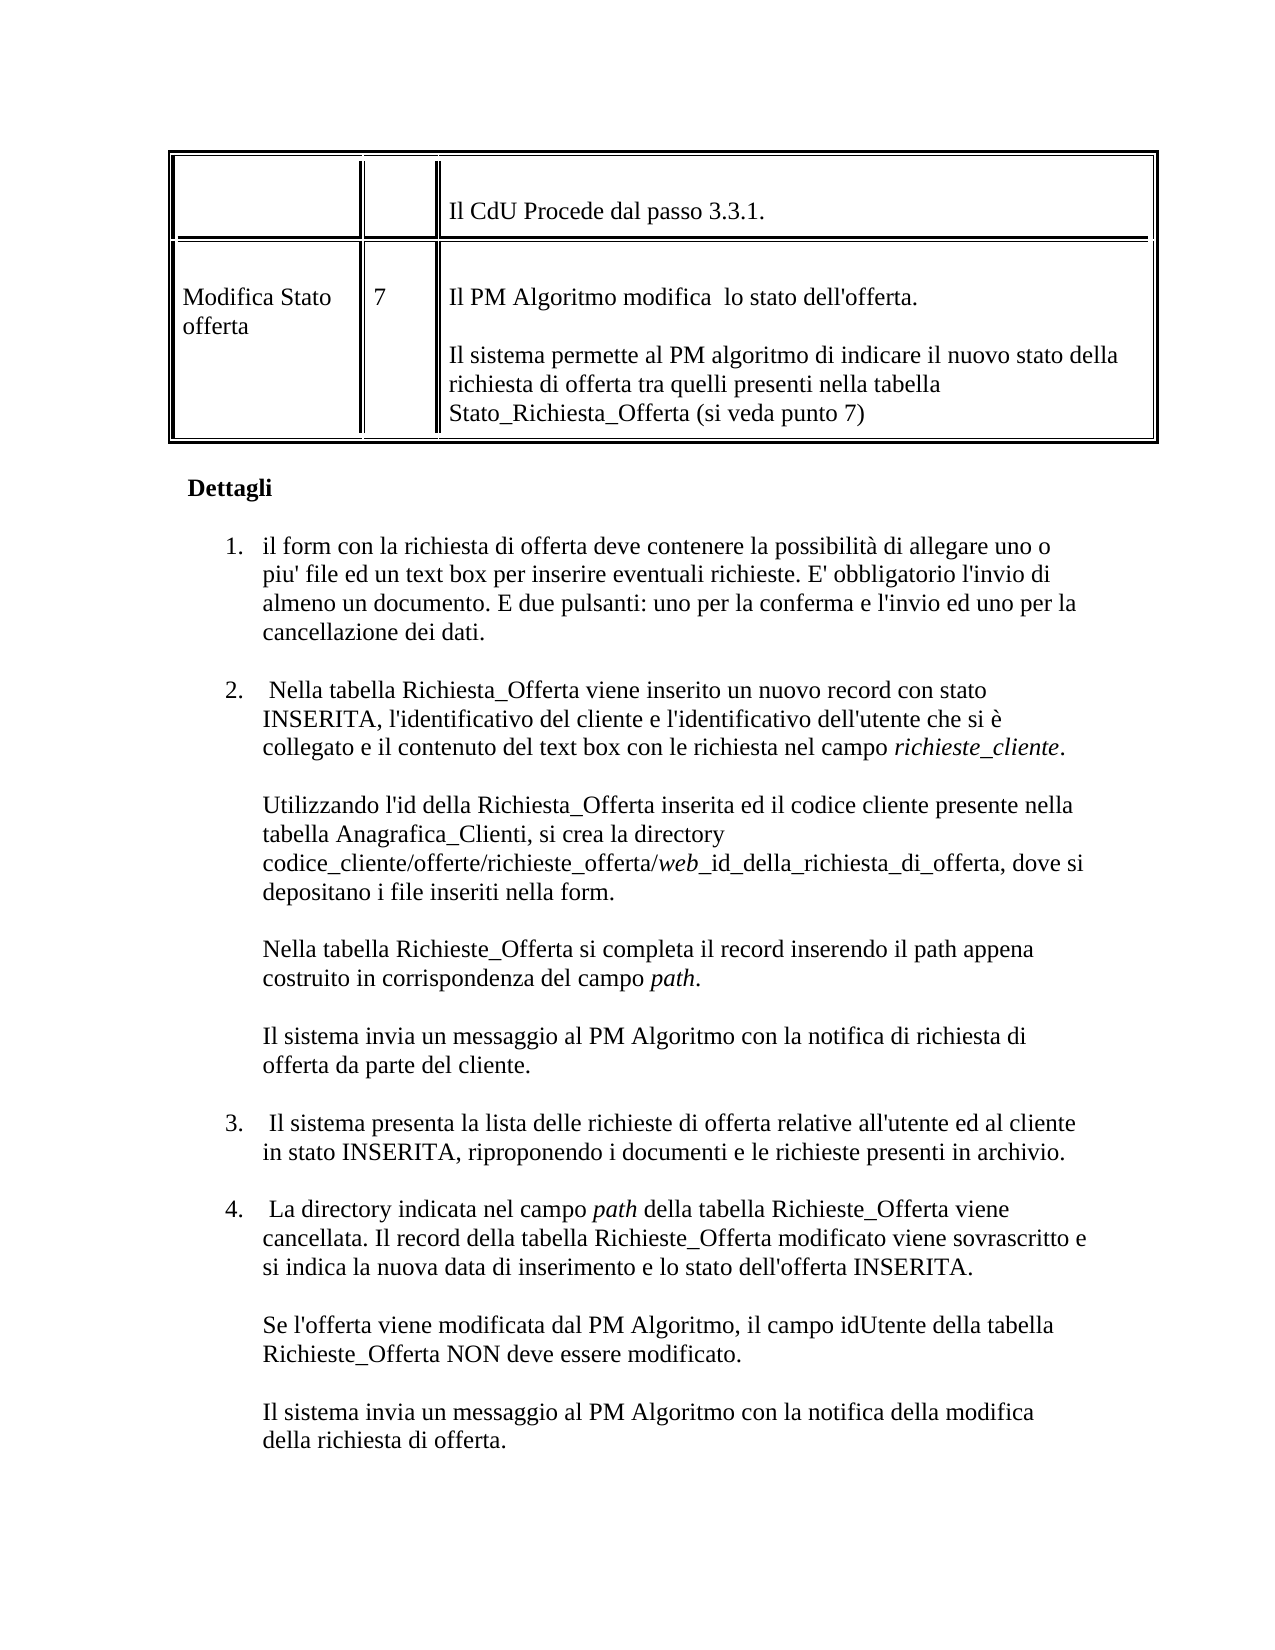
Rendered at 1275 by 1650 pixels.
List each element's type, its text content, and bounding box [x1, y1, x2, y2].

table_cell Il PM Algoritmo modifica lo stato dell'offerta. Il sistema permette al PM algoritmo di indicare il nuovo stato della richiesta di offerta tra quelli presenti nella tabella Stato_Richiesta_Offerta (si veda punto 7) [438, 236, 1156, 437]
list Se l'offerta viene modificata dal PM Algoritmo, il campo idUtente della tabella Richieste_Offerta NON deve essere modificato. [225, 1310, 1087, 1367]
list Utilizzando l'id della Richiesta_Offerta inserita ed il codice cliente presente nella tabella Anagrafica_Clienti, si crea la directory codice_cliente/offerte/richieste_offerta/web_id_della_richiesta_di_offerta, dove si depositano i file inseriti nella form. [225, 790, 1087, 905]
list Nella tabella Richiesta_Offerta viene inserito un nuovo record con stato INSERITA, l'identificativo del cliente e l'identificativo dell'utente che si è collegato e il contenuto del text box con le richiesta nel campo richieste_cliente. [225, 675, 1087, 761]
table_cell Il CdU Procede dal passo 3.3.1. [438, 153, 1156, 236]
list Il sistema invia un messaggio al PM Algoritmo con la notifica di richiesta di offerta da parte del cliente. [225, 1021, 1087, 1079]
list La directory indicata nel campo path della tabella Richieste_Offerta viene cancellata. Il record della tabella Richieste_Offerta modificato viene sovrascritto e si indica la nuova data di inserimento e lo stato dell'offerta INSERITA. [225, 1194, 1087, 1281]
list il form con la richiesta di offerta deve contenere la possibilità di allegare uno o piu' file ed un text box per inserire eventuali richieste. E' obbligatorio l'invio di almeno un documento. E due pulsanti: uno per la conferma e l'invio ed uno per la cancellazione dei dati. [225, 531, 1087, 646]
list Nella tabella Richieste_Offerta si completa il record inserendo il path appena costruito in corrispondenza del campo path. [225, 934, 1087, 992]
table_cell [175, 156, 362, 236]
list Il sistema presenta la lista delle richieste di offerta relative all'utente ed al cliente in stato INSERITA, riproponendo i documenti e le richieste presenti in archivio. [225, 1108, 1087, 1165]
text Dettagli [187, 473, 1087, 502]
table_cell 7 [362, 236, 438, 437]
table_cell Modifica Stato offerta [171, 236, 362, 437]
list Il sistema invia un messaggio al PM Algoritmo con la notifica della modifica della richiesta di offerta. [225, 1397, 1087, 1454]
table_cell [362, 153, 438, 236]
